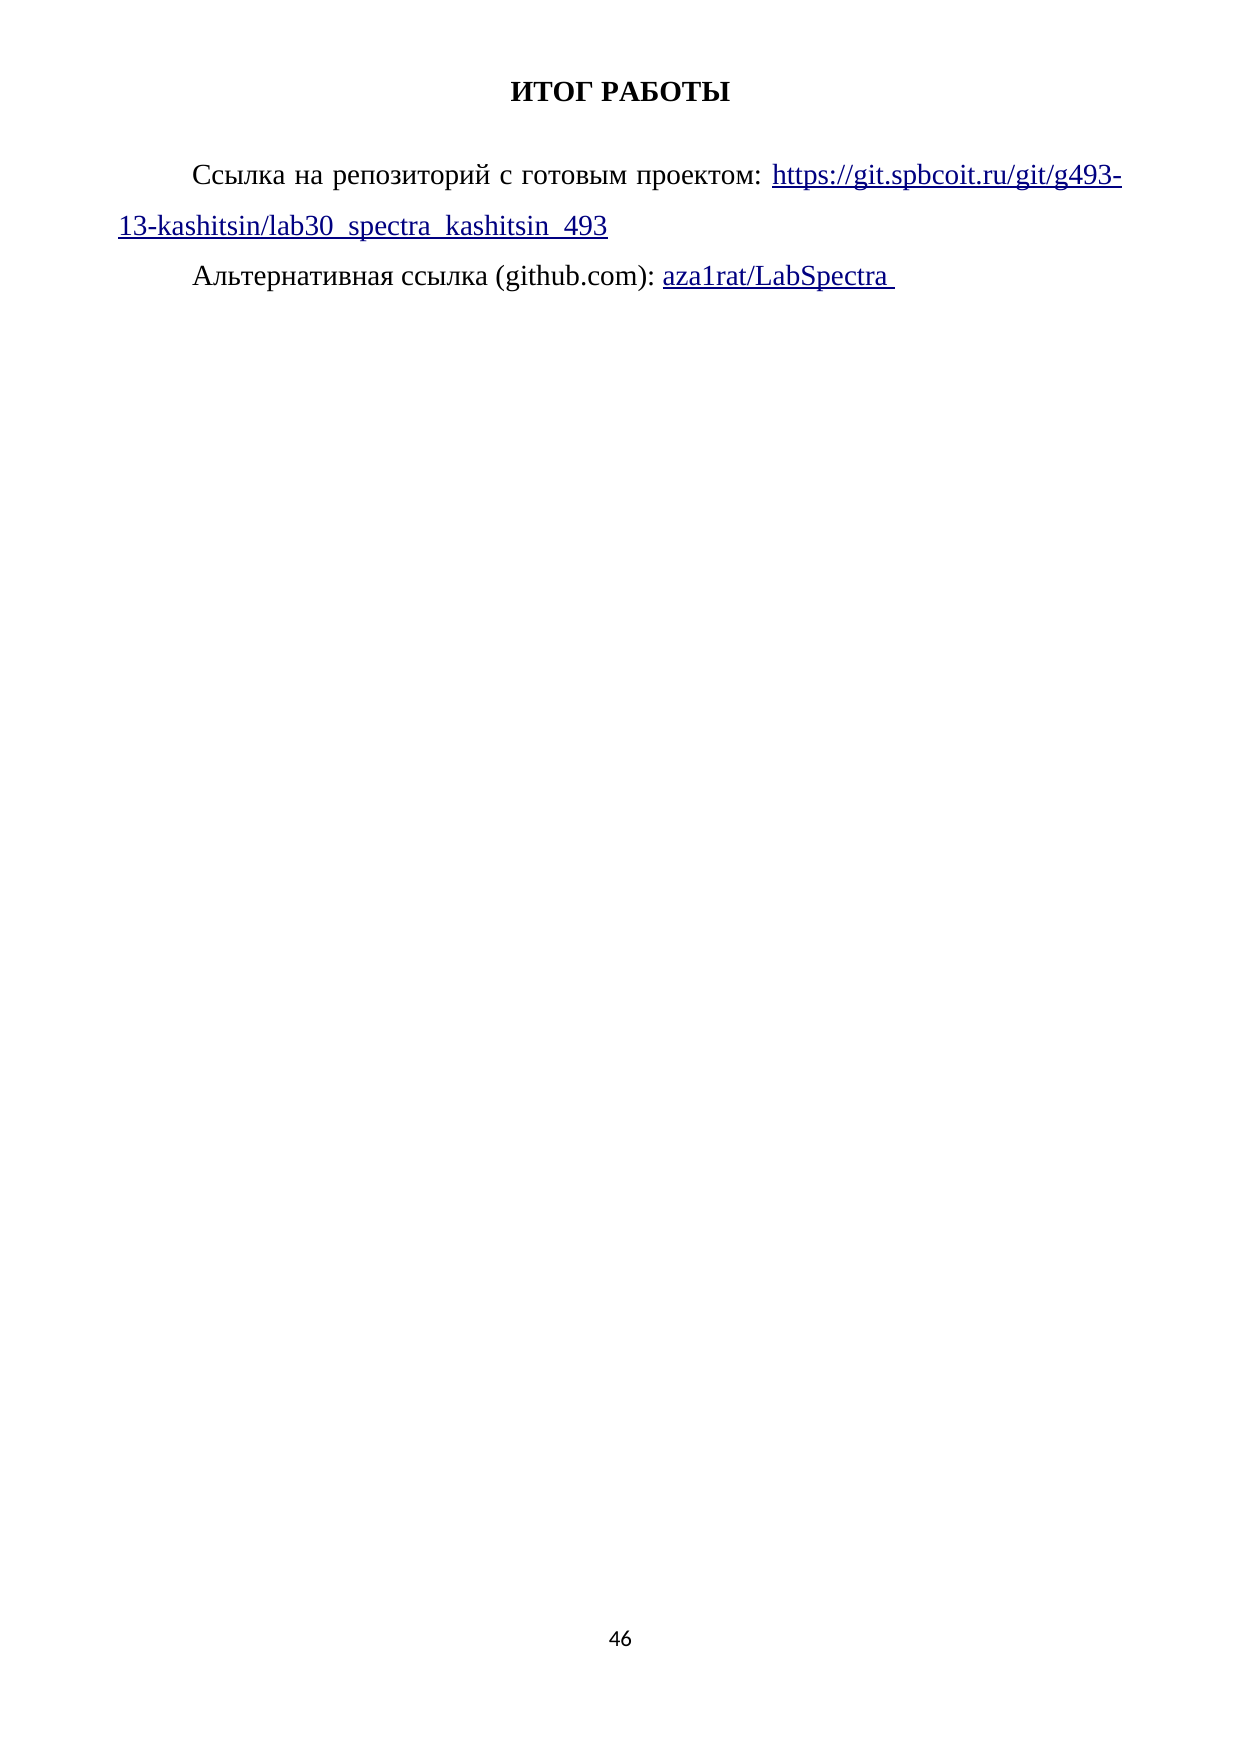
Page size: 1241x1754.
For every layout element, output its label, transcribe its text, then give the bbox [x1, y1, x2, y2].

text Ссылка на репозиторий с готовым проектом: https://git.spbcoit.ru/git/g493-13-kashitsin/lab30_spectra_kashitsin_493 [118, 157, 1122, 241]
text Альтернативная ссылка (github.com): aza1rat/LabSpectra [118, 258, 1122, 292]
subtitle ИТОГ РАБОТЫ [118, 74, 1122, 107]
